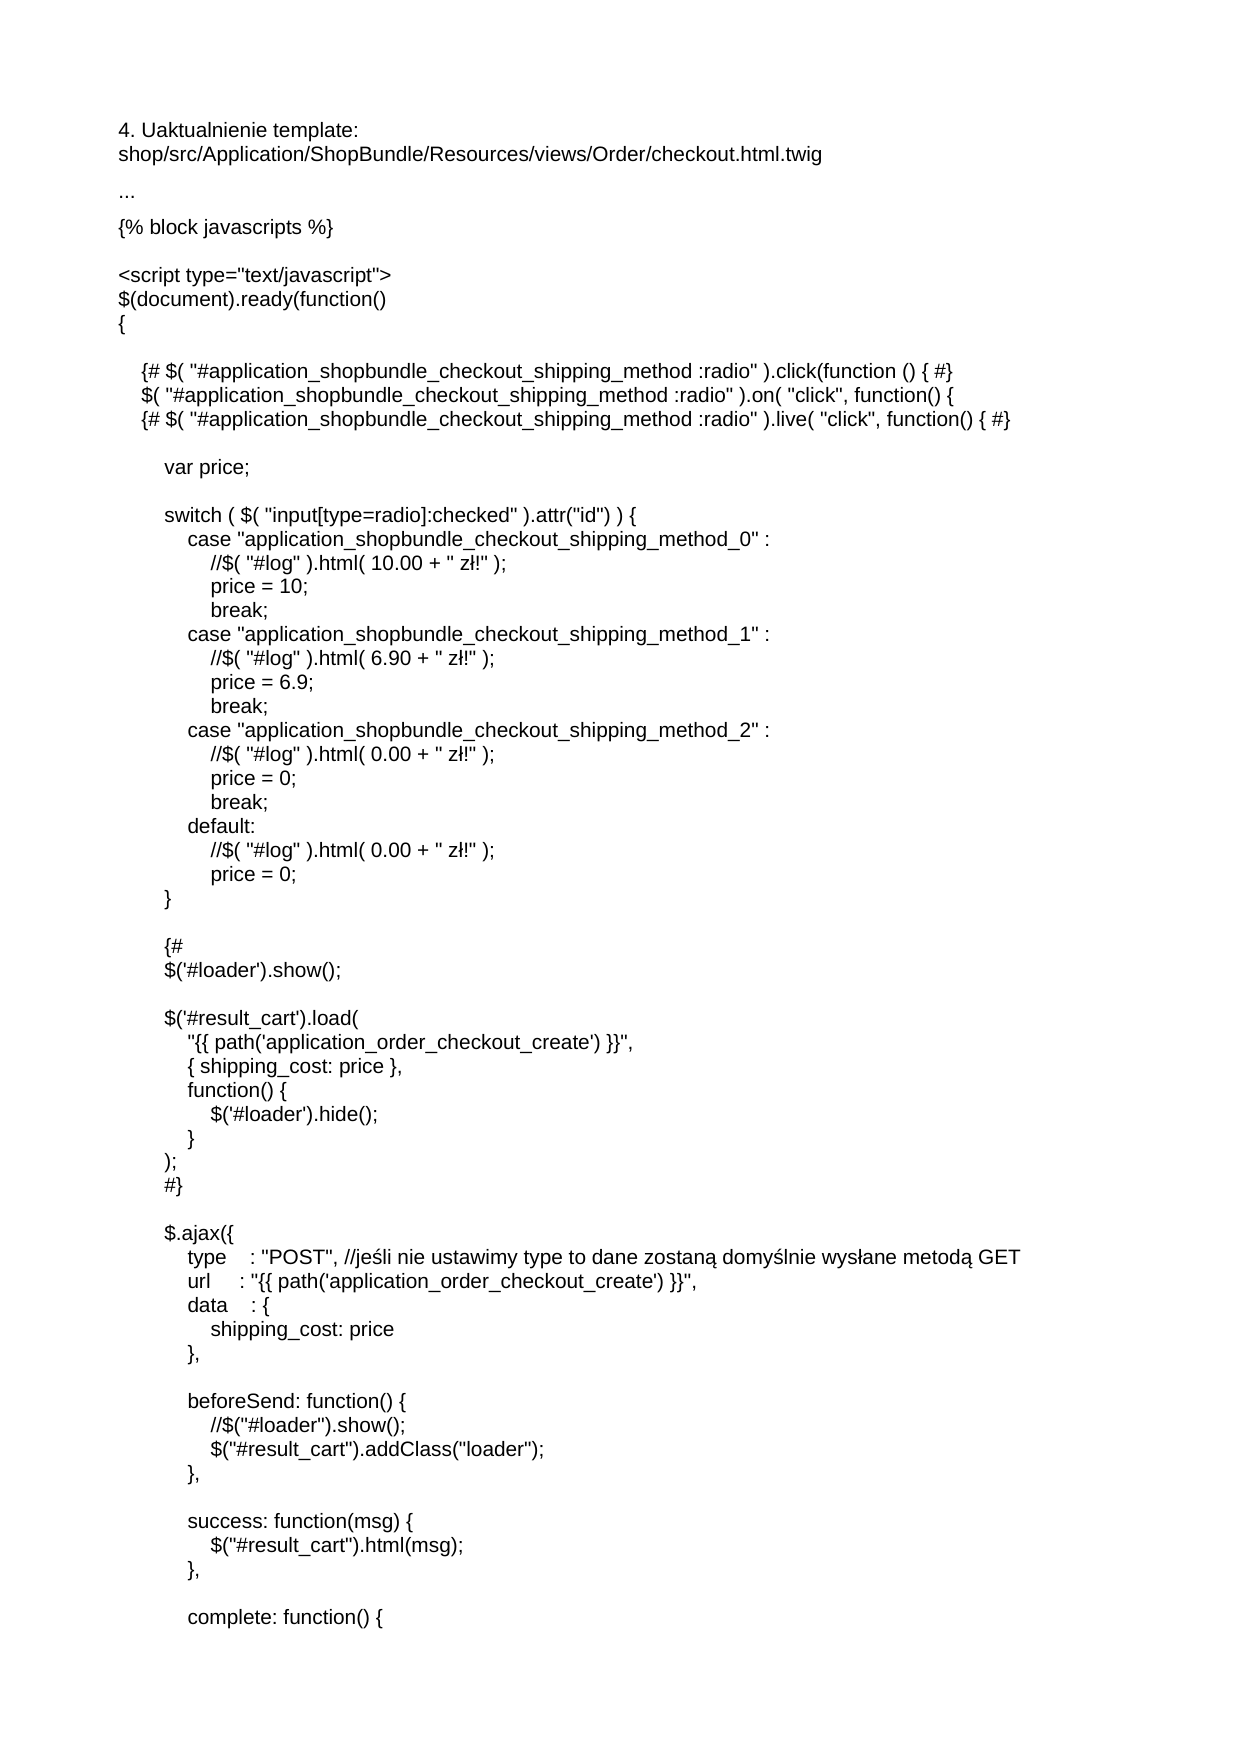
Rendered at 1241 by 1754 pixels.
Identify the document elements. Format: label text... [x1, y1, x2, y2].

text price = 0; [118, 766, 1122, 790]
text $("#result_cart").html(msg); [118, 1533, 1122, 1557]
text ... [118, 178, 1122, 202]
text break; [118, 694, 1122, 718]
text { [118, 311, 1122, 335]
text 4. Uaktualnienie template: [118, 118, 1122, 142]
text //$( "#log" ).html( 10.00 + " zł!" ); [118, 550, 1122, 574]
text success: function(msg) { [118, 1509, 1122, 1533]
text break; [118, 598, 1122, 622]
text price = 10; [118, 574, 1122, 598]
text } [118, 1125, 1122, 1149]
text }, [118, 1461, 1122, 1485]
text beforeSend: function() { [118, 1389, 1122, 1413]
text $('#loader').hide(); [118, 1101, 1122, 1125]
text price = 0; [118, 862, 1122, 886]
text //$("#loader").show(); [118, 1413, 1122, 1437]
text { shipping_cost: price }, [118, 1053, 1122, 1077]
text //$( "#log" ).html( 6.90 + " zł!" ); [118, 646, 1122, 670]
text }, [118, 1341, 1122, 1365]
text //$( "#log" ).html( 0.00 + " zł!" ); [118, 838, 1122, 862]
text {% block javascripts %} [118, 215, 1122, 239]
text type : "POST", //jeśli nie ustawimy type to dane zostaną domyślnie wysłane metodą GET [118, 1245, 1122, 1269]
text #} [118, 1173, 1122, 1197]
text case "application_shopbundle_checkout_shipping_method_1" : [118, 622, 1122, 646]
text {# [118, 934, 1122, 958]
text {# $( "#application_shopbundle_checkout_shipping_method :radio" ).click(function () { #} [118, 359, 1122, 383]
text $('#result_cart').load( [118, 1006, 1122, 1029]
text } [118, 886, 1122, 910]
text data : { [118, 1293, 1122, 1317]
text url : "{{ path('application_order_checkout_create') }}", [118, 1269, 1122, 1293]
text $.ajax({ [118, 1221, 1122, 1245]
text {# $( "#application_shopbundle_checkout_shipping_method :radio" ).live( "click", function() { #} [118, 407, 1122, 431]
text $( "#application_shopbundle_checkout_shipping_method :radio" ).on( "click", function() { [118, 383, 1122, 407]
text case "application_shopbundle_checkout_shipping_method_2" : [118, 718, 1122, 742]
text shipping_cost: price [118, 1317, 1122, 1341]
text default: [118, 814, 1122, 838]
text $("#result_cart").addClass("loader"); [118, 1437, 1122, 1461]
text switch ( $( "input[type=radio]:checked" ).attr("id") ) { [118, 502, 1122, 526]
text <script type="text/javascript"> [118, 263, 1122, 287]
text case "application_shopbundle_checkout_shipping_method_0" : [118, 526, 1122, 550]
text $('#loader').show(); [118, 958, 1122, 982]
text $(document).ready(function() [118, 287, 1122, 311]
text }, [118, 1557, 1122, 1581]
text complete: function() { [118, 1604, 1122, 1628]
text var price; [118, 454, 1122, 478]
text price = 6.9; [118, 670, 1122, 694]
text ); [118, 1149, 1122, 1173]
text break; [118, 790, 1122, 814]
text "{{ path('application_order_checkout_create') }}", [118, 1029, 1122, 1053]
text shop/src/Application/ShopBundle/Resources/views/Order/checkout.html.twig [118, 142, 1122, 166]
text //$( "#log" ).html( 0.00 + " zł!" ); [118, 742, 1122, 766]
text function() { [118, 1077, 1122, 1101]
